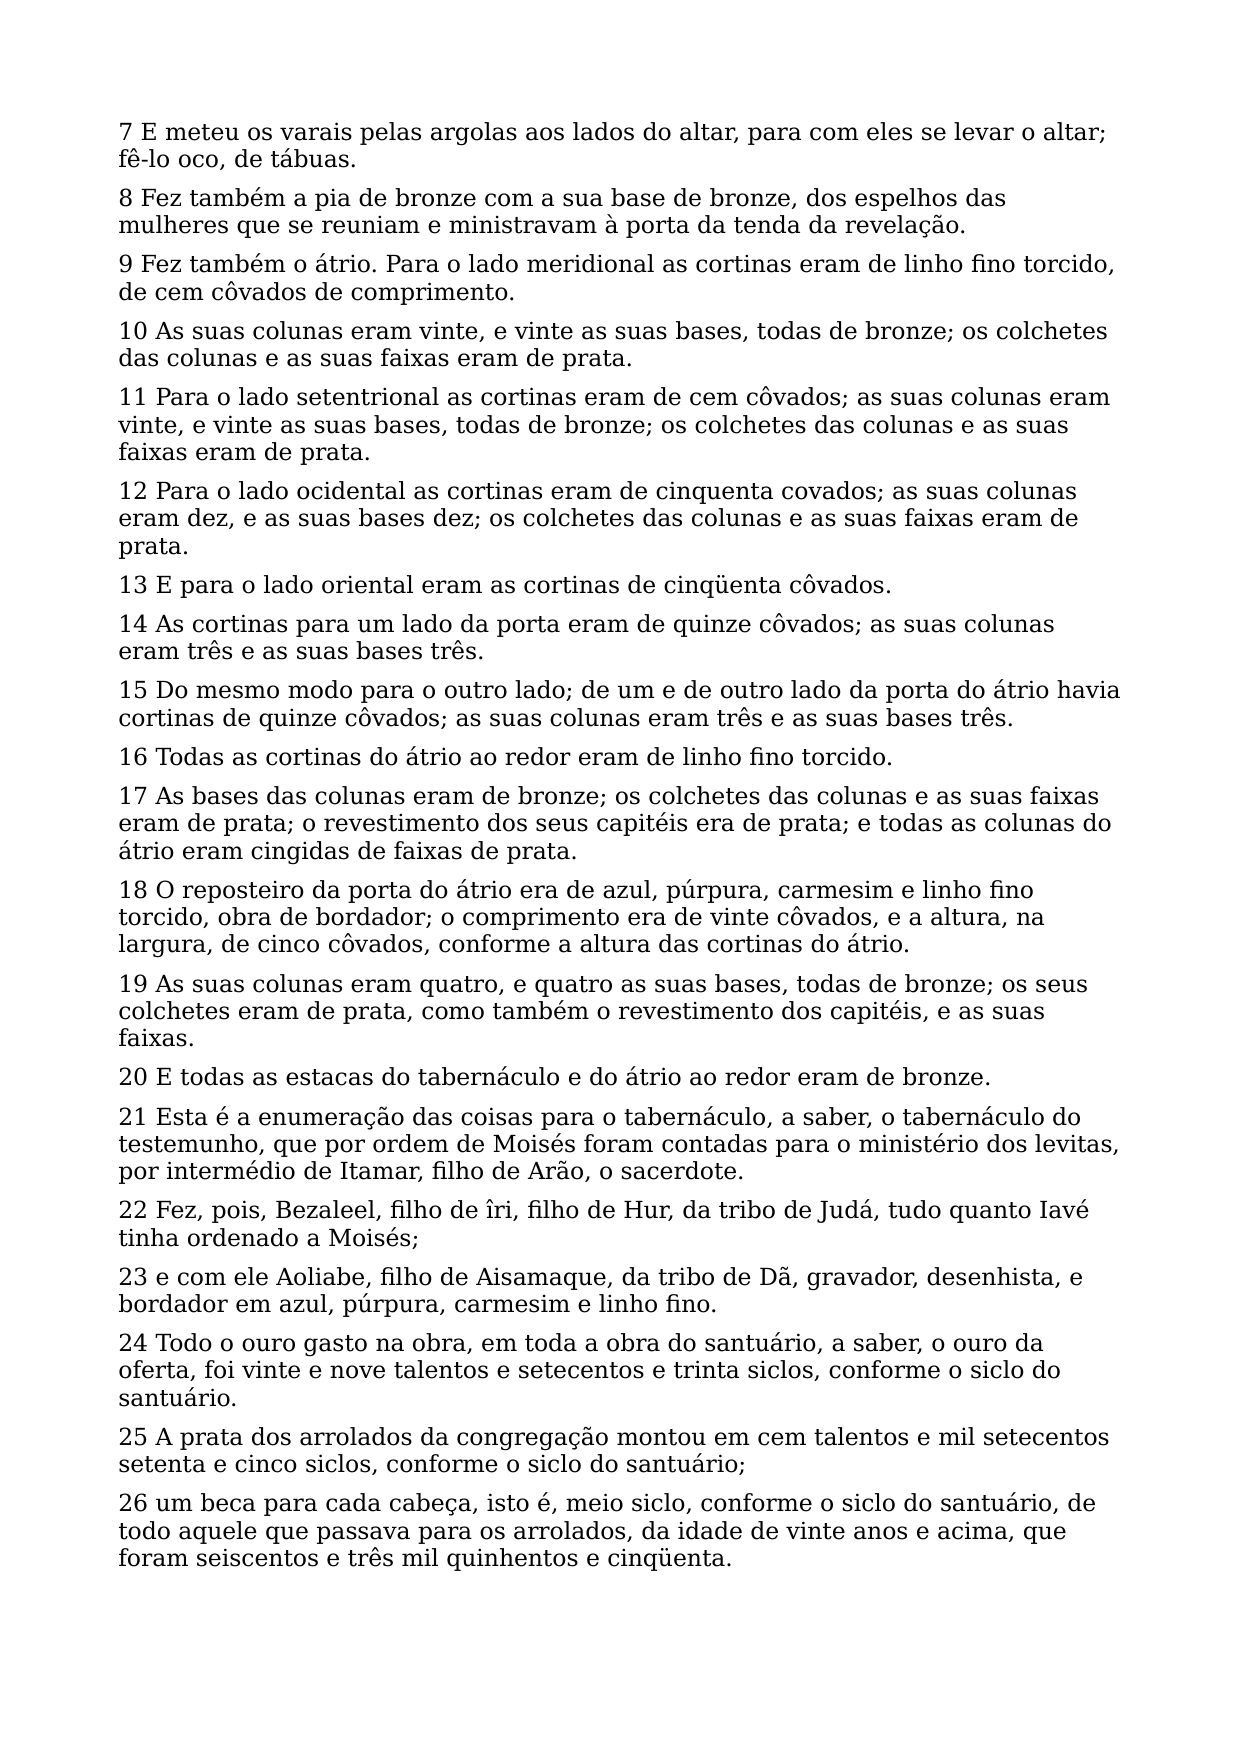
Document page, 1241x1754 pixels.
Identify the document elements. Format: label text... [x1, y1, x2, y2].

text 21 Esta é a enumeração das coisas para o tabernáculo, a saber, o tabernáculo do testemunho, que por ordem de Moisés foram contadas para o ministério dos levitas, por intermédio de Itamar, filho de Arão, o sacerdote. [118, 1103, 1122, 1185]
text 15 Do mesmo modo para o outro lado; de um e de outro lado da porta do átrio havia cortinas de quinze côvados; as suas colunas eram três e as suas bases três. [118, 677, 1122, 732]
text 23 e com ele Aoliabe, filho de Aisamaque, da tribo de Dã, gravador, desenhista, e bordador em azul, púrpura, carmesim e linho fino. [118, 1263, 1122, 1318]
text 24 Todo o ouro gasto na obra, em toda a obra do santuário, a saber, o ouro da oferta, foi vinte e nove talentos e setecentos e trinta siclos, conforme o siclo do santuário. [118, 1330, 1122, 1412]
text 9 Fez também o átrio. Para o lado meridional as cortinas eram de linho fino torcido, de cem côvados de comprimento. [118, 251, 1122, 306]
text 7 E meteu os varais pelas argolas aos lados do altar, para com eles se levar o altar; fê-lo oco, de tábuas. [118, 118, 1122, 173]
text 25 A prata dos arrolados da congregação montou em cem talentos e mil setecentos setenta e cinco siclos, conforme o siclo do santuário; [118, 1423, 1122, 1478]
text 19 As suas colunas eram quatro, e quatro as suas bases, todas de bronze; os seus colchetes eram de prata, como também o revestimento dos capitéis, e as suas faixas. [118, 970, 1122, 1052]
text 16 Todas as cortinas do átrio ao redor eram de linho fino torcido. [118, 743, 1122, 771]
text 18 O reposteiro da porta do átrio era de azul, púrpura, carmesim e linho fino torcido, obra de bordador; o comprimento era de vinte côvados, e a altura, na largura, de cinco côvados, conforme a altura das cortinas do átrio. [118, 876, 1122, 958]
text 13 E para o lado oriental eram as cortinas de cinqüenta côvados. [118, 571, 1122, 599]
text 11 Para o lado setentrional as cortinas eram de cem côvados; as suas colunas eram vinte, e vinte as suas bases, todas de bronze; os colchetes das colunas e as suas faixas eram de prata. [118, 384, 1122, 466]
text 8 Fez também a pia de bronze com a sua base de bronze, dos espelhos das mulheres que se reuniam e ministravam à porta da tenda da revelação. [118, 184, 1122, 239]
text 17 As bases das colunas eram de bronze; os colchetes das colunas e as suas faixas eram de prata; o revestimento dos seus capitéis era de prata; e todas as colunas do átrio eram cingidas de faixas de prata. [118, 783, 1122, 864]
text 20 E todas as estacas do tabernáculo e do átrio ao redor eram de bronze. [118, 1064, 1122, 1091]
text 26 um beca para cada cabeça, isto é, meio siclo, conforme o siclo do santuário, de todo aquele que passava para os arrolados, da idade de vinte anos e acima, que foram seiscentos e três mil quinhentos e cinqüenta. [118, 1490, 1122, 1572]
text 22 Fez, pois, Bezaleel, filho de îri, filho de Hur, da tribo de Judá, tudo quanto Iavé tinha ordenado a Moisés; [118, 1197, 1122, 1251]
text 10 As suas colunas eram vinte, e vinte as suas bases, todas de bronze; os colchetes das colunas e as suas faixas eram de prata. [118, 317, 1122, 372]
text 12 Para o lado ocidental as cortinas eram de cinquenta covados; as suas colunas eram dez, e as suas bases dez; os colchetes das colunas e as suas faixas eram de prata. [118, 478, 1122, 559]
text 14 As cortinas para um lado da porta eram de quinze côvados; as suas colunas eram três e as suas bases três. [118, 611, 1122, 665]
